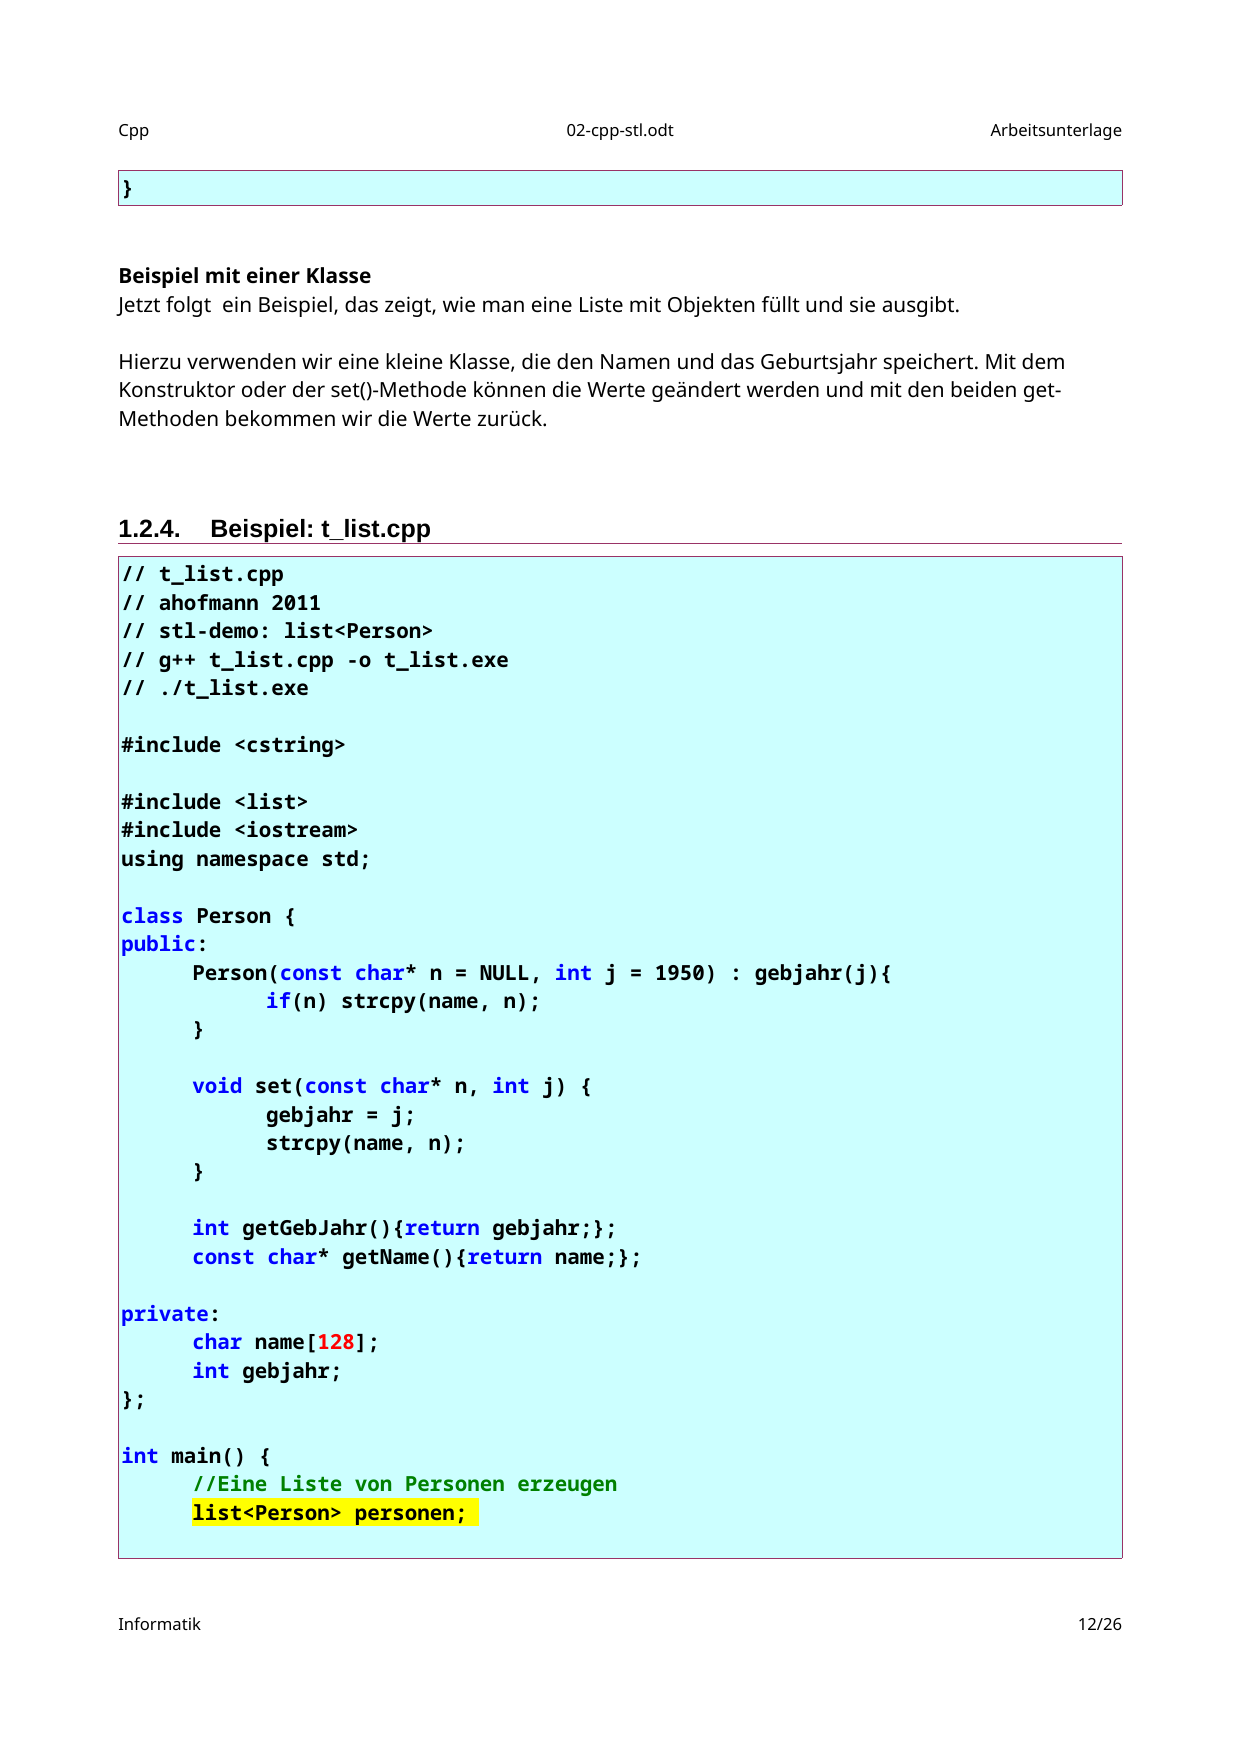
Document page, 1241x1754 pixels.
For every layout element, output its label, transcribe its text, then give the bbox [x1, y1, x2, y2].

text // t_list.cpp [119, 557, 1122, 585]
text // ./t_list.exe [119, 670, 1122, 699]
text #include <cstring> [119, 727, 1122, 756]
text // ahofmann 2011 [119, 585, 1122, 613]
text #include <list> [119, 784, 1122, 812]
text } [119, 171, 1122, 205]
text using namespace std; [119, 841, 1122, 869]
text // g++ t_list.cpp -o t_list.exe [119, 642, 1122, 670]
text Hierzu verwenden wir eine kleine Klasse, die den Namen und das Geburtsjahr speichert. Mit dem Konstruktor oder der set()-Methode können die Werte geändert werden und mit den beiden get-Methoden bekommen wir die Werte zurück. [118, 347, 1122, 432]
text Beispiel mit einer Klasse Jetzt folgt ein Beispiel, das zeigt, wie man eine Liste mit Objekten füllt und sie ausgibt. [118, 262, 1122, 318]
subtitle Beispiel: t_list.cpp [118, 514, 1122, 543]
text class Person { public: Person(const char* n = NULL, int j = 1950) : gebjahr(j){ if(n) strcpy(name, n); } void set(const char* n, int j) { gebjahr = j; strcpy(name, n); } int getGebJahr(){return gebjahr;}; const char* getName(){return name;}; private: char name[128]; int gebjahr; }; int main() { //Eine Liste von Personen erzeugen list<Person> personen; [119, 898, 1122, 1558]
text // stl-demo: list<Person> [119, 613, 1122, 642]
text #include <iostream> [119, 812, 1122, 841]
